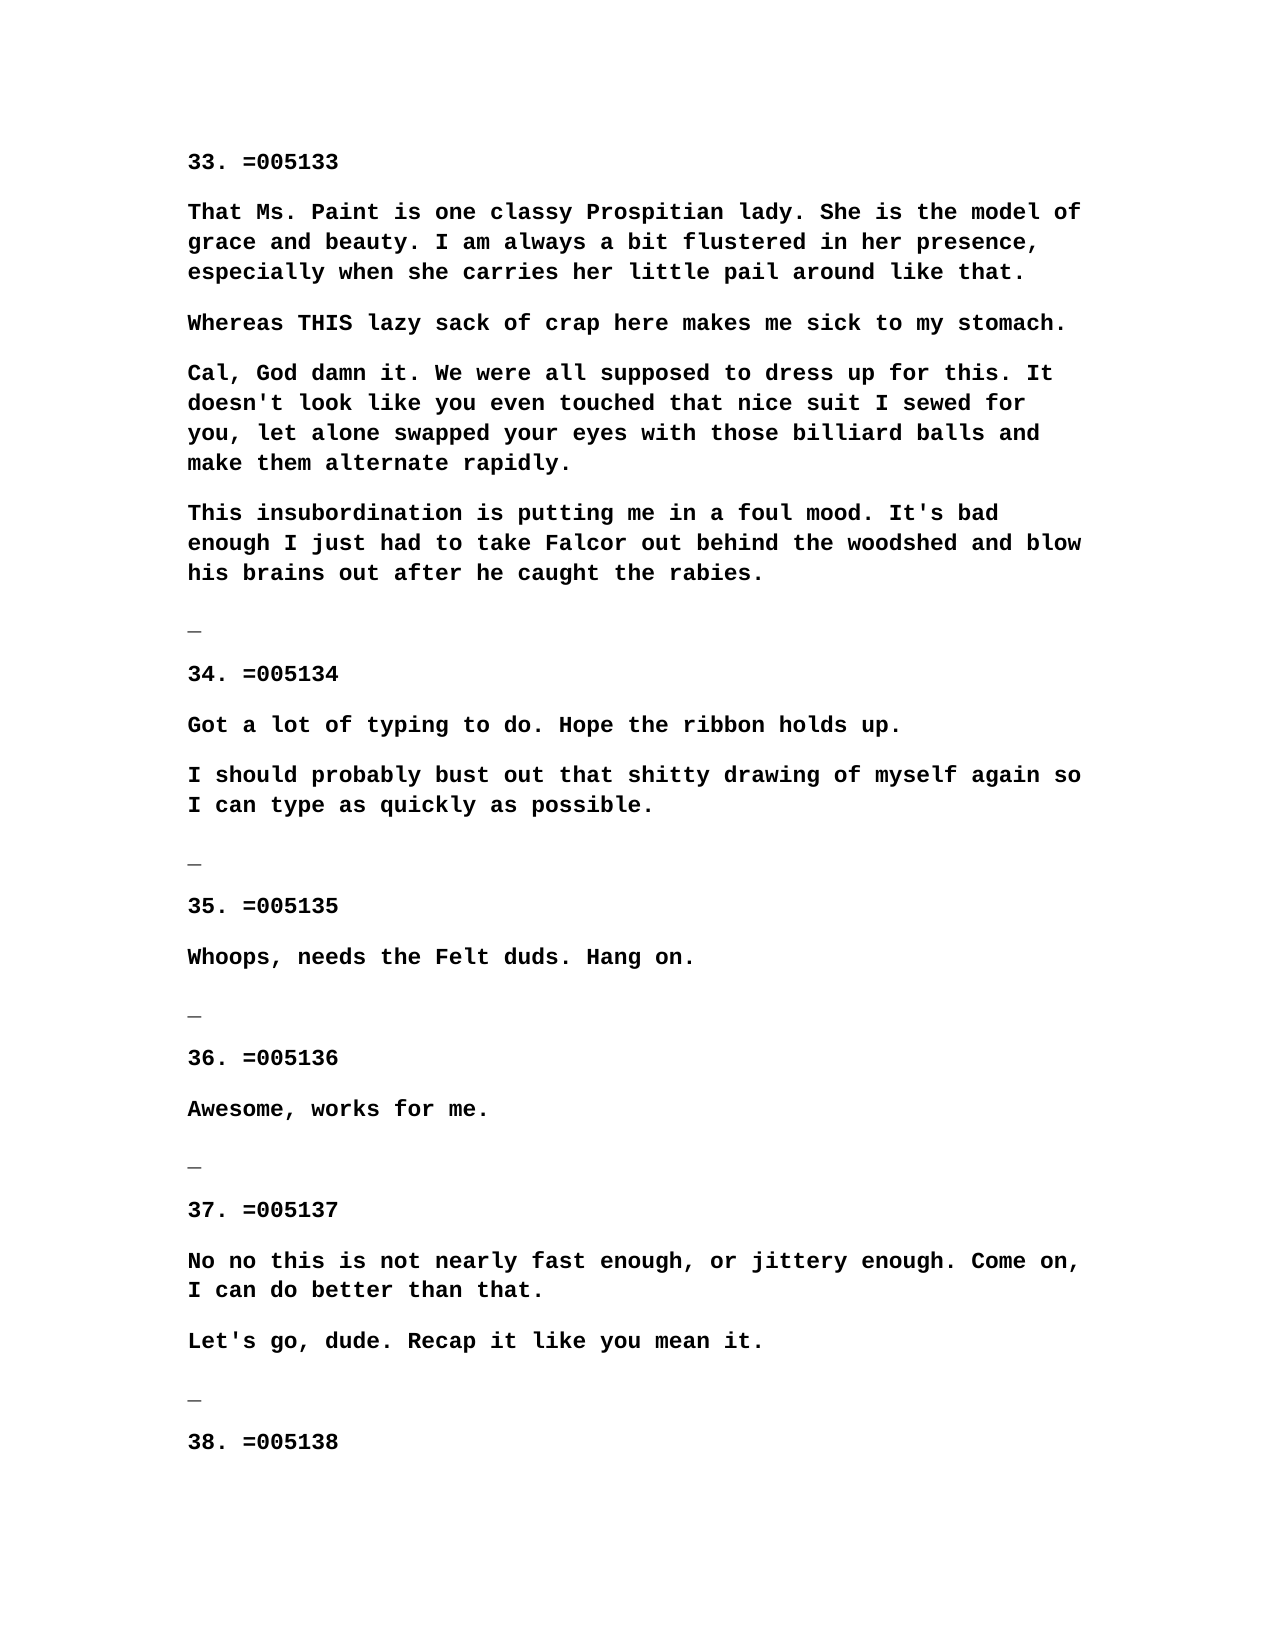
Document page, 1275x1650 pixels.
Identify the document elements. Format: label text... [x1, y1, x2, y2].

text Whoops, needs the Felt duds. Hang on. [187, 945, 1087, 971]
text _ [187, 1148, 1087, 1174]
text That Ms. Paint is one classy Prospitian lady. She is the model of grace and beauty. I am always a bit flustered in her presence, especially when she carries her little pail around like that. [187, 201, 1087, 286]
text _ [187, 844, 1087, 870]
text _ [187, 996, 1087, 1022]
text 35. =005135 [187, 894, 1087, 921]
text Let's go, dude. Recap it like you mean it. [187, 1329, 1087, 1355]
text 37. =005137 [187, 1198, 1087, 1224]
text _ [187, 1380, 1087, 1406]
text Got a lot of typing to do. Hope the ribbon holds up. [187, 713, 1087, 739]
text _ [187, 612, 1087, 638]
text No no this is not nearly fast enough, or jittery enough. Come on, I can do better than that. [187, 1249, 1087, 1305]
text I should probably bust out that shitty drawing of myself again so I can type as quickly as possible. [187, 763, 1087, 819]
text Awesome, works for me. [187, 1097, 1087, 1123]
text Cal, God damn it. We were all supposed to dress up for this. It doesn't look like you even touched that nice suit I sewed for you, let alone swapped your eyes with those billiard balls and make them alternate rapidly. [187, 361, 1087, 477]
text This insubordination is putting me in a foul mood. It's bad enough I just had to take Falcor out behind the woodshed and blow his brains out after he caught the rabies. [187, 501, 1087, 587]
text 36. =005136 [187, 1046, 1087, 1072]
text 38. =005138 [187, 1431, 1087, 1457]
text 34. =005134 [187, 662, 1087, 688]
text 33. =005133 [187, 150, 1087, 176]
text Whereas THIS lazy sack of crap here makes me sick to my stomach. [187, 311, 1087, 337]
